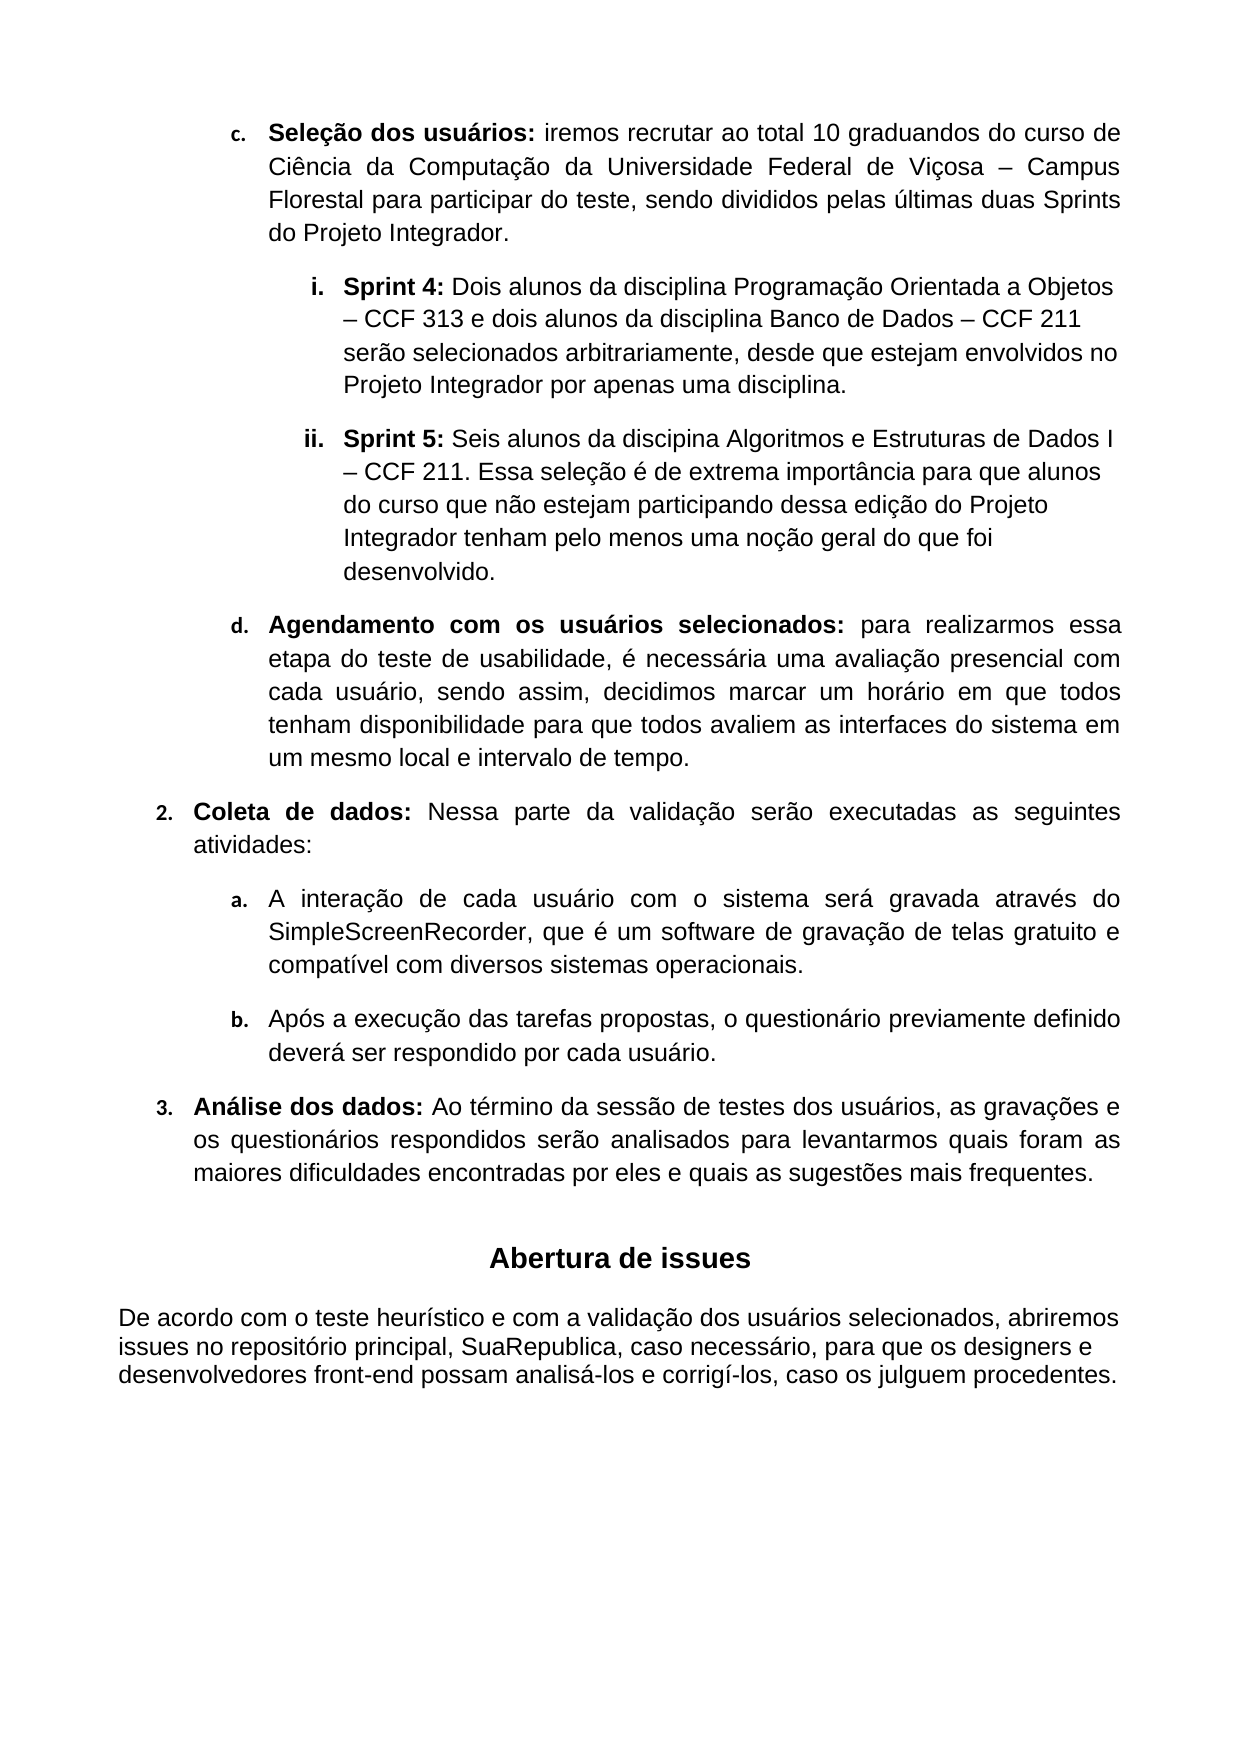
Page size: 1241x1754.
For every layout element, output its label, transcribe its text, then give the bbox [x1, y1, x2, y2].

list Sprint 4: Dois alunos da disciplina Programação Orientada a Objetos – CCF 313 e dois alunos da disciplina Banco de Dados – CCF 211 serão selecionados arbitrariamente, desde que estejam envolvidos no Projeto Integrador por apenas uma disciplina. [324, 271, 1122, 399]
list A interação de cada usuário com o sistema será gravada através do SimpleScreenRecorder, que é um software de gravação de telas gratuito e compatível com diversos sistemas operacionais. [231, 884, 1122, 979]
text De acordo com o teste heurístico e com a validação dos usuários selecionados, abriremos issues no repositório principal, SuaRepublica, caso necessário, para que os designers e desenvolvedores front-end possam analisá-los e corrigí-los, caso os julguem procedentes. [118, 1303, 1122, 1389]
list Análise dos dados: Ao término da sessão de testes dos usuários, as gravações e os questionários respondidos serão analisados para levantarmos quais foram as maiores dificuldades encontradas por eles e quais as sugestões mais frequentes. [156, 1092, 1122, 1187]
list Após a execução das tarefas propostas, o questionário previamente definido deverá ser respondido por cada usuário. [231, 1004, 1122, 1066]
list Sprint 5: Seis alunos da discipina Algoritmos e Estruturas de Dados I – CCF 211. Essa seleção é de extrema importância para que alunos do curso que não estejam participando dessa edição do Projeto Integrador tenham pelo menos uma noção geral do que foi desenvolvido. [324, 424, 1122, 585]
text Abertura de issues [118, 1241, 1122, 1274]
list Coleta de dados: Nessa parte da validação serão executadas as seguintes atividades: [156, 797, 1122, 859]
list Agendamento com os usuários selecionados: para realizarmos essa etapa do teste de usabilidade, é necessária uma avaliação presencial com cada usuário, sendo assim, decidimos marcar um horário em que todos tenham disponibilidade para que todos avaliem as interfaces do sistema em um mesmo local e intervalo de tempo. [231, 610, 1122, 772]
list Seleção dos usuários: iremos recrutar ao total 10 graduandos do curso de Ciência da Computação da Universidade Federal de Viçosa – Campus Florestal para participar do teste, sendo divididos pelas últimas duas Sprints do Projeto Integrador. [231, 118, 1122, 246]
